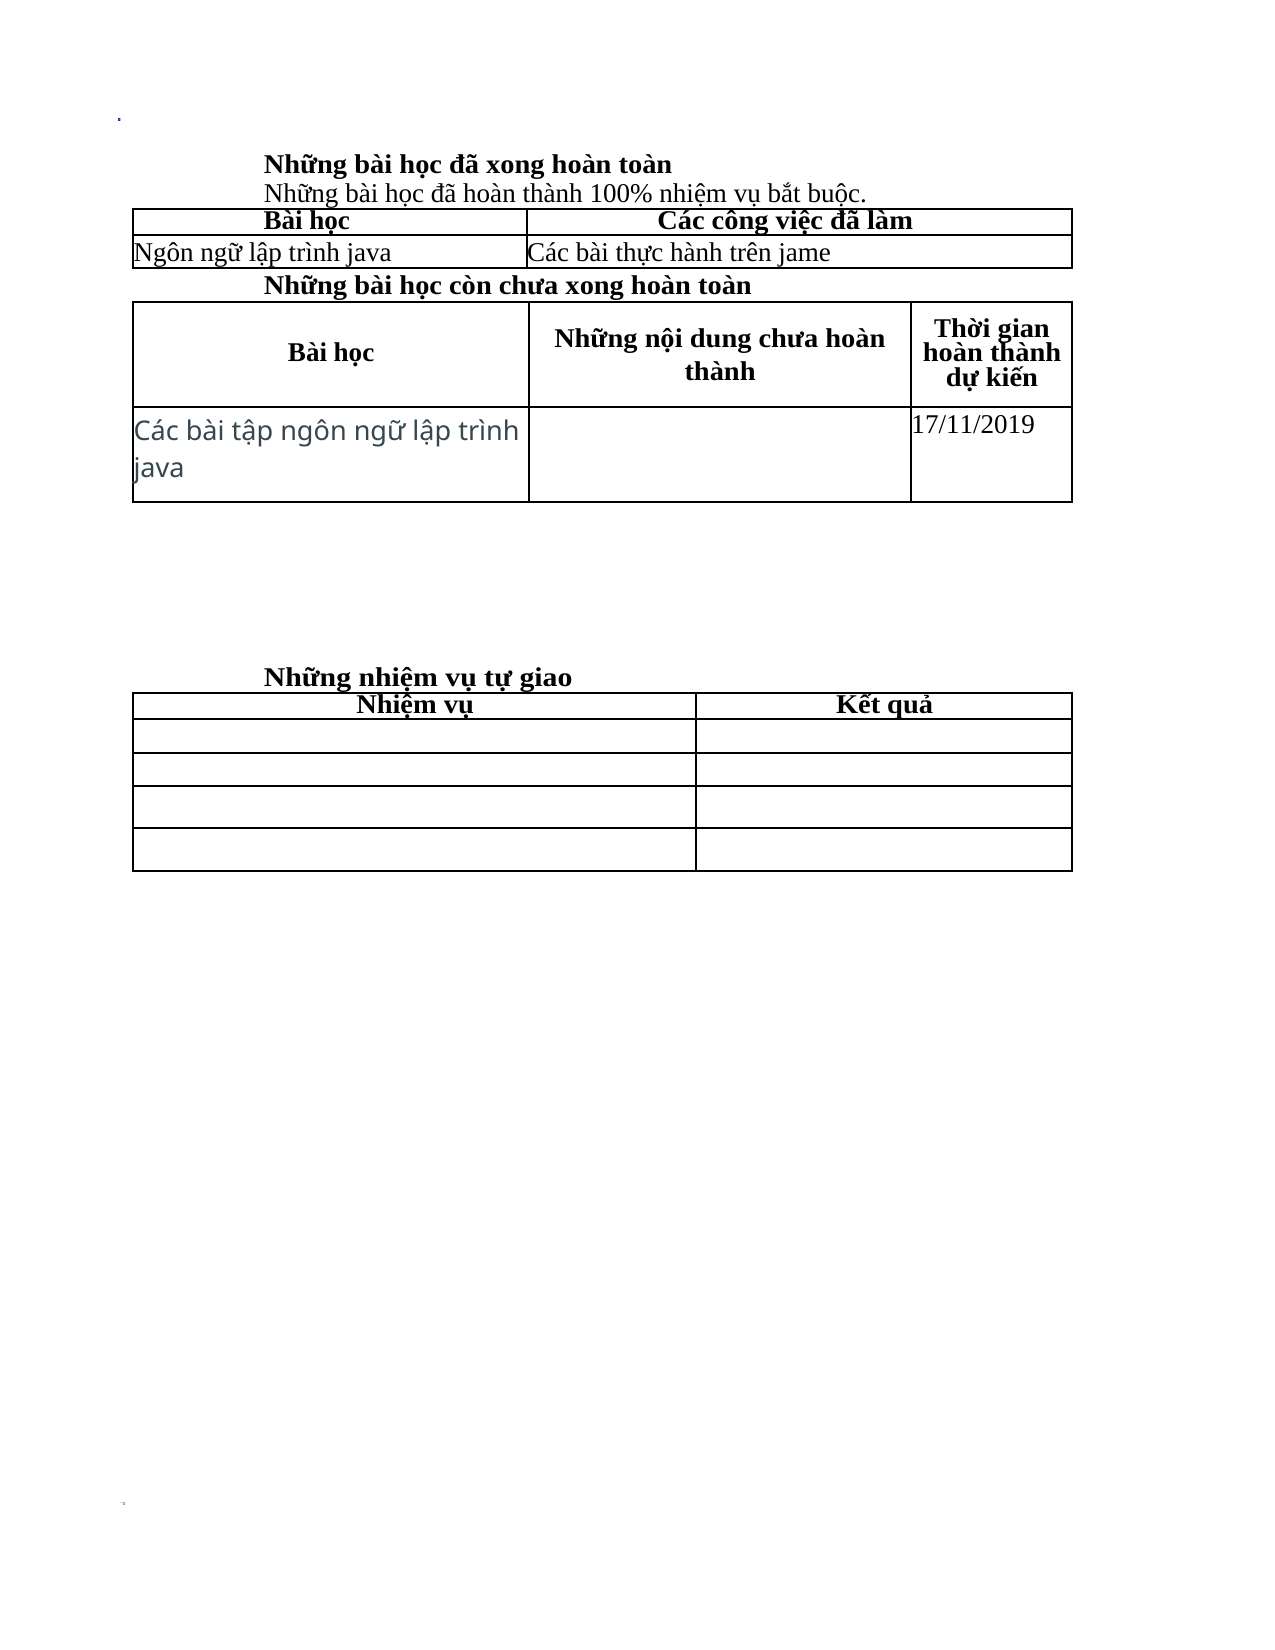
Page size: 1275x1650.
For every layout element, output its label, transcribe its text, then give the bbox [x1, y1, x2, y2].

table_header Bài học [134, 303, 528, 406]
text Những nhiệm vụ tự giao [263, 661, 1157, 692]
table_header Các công việc đã làm [528, 210, 1071, 234]
table_cell 17/11/2019 [912, 408, 1071, 501]
table_cell [697, 829, 1071, 869]
table_header Những nội dung chưa hoàn thành [530, 303, 910, 406]
table_cell [134, 754, 695, 785]
table_cell Các bài tập ngôn ngữ lập trình java [134, 408, 528, 501]
table_cell [697, 720, 1071, 752]
table_cell [697, 754, 1071, 785]
table_cell Các bài thực hành trên jame [528, 236, 1071, 267]
subtitle Những bài học còn chưa xong hoàn toàn [263, 269, 1157, 301]
table_cell [134, 787, 695, 827]
table_header Thời gian hoàn thành dự kiến [912, 303, 1071, 406]
subtitle Những bài học đã xong hoàn toàn [263, 148, 1157, 180]
text Những bài học đã hoàn thành 100% nhiệm vụ bắt buộc. [263, 180, 1157, 208]
table_header Bài học [134, 210, 526, 234]
table_cell [134, 720, 695, 752]
table_cell [697, 787, 1071, 827]
table_header Kết quả [697, 694, 1071, 718]
table_header Nhiệm vụ [134, 694, 695, 718]
table_cell Ngôn ngữ lập trình java [134, 236, 526, 267]
table_cell [530, 408, 910, 501]
table_cell [134, 829, 695, 869]
